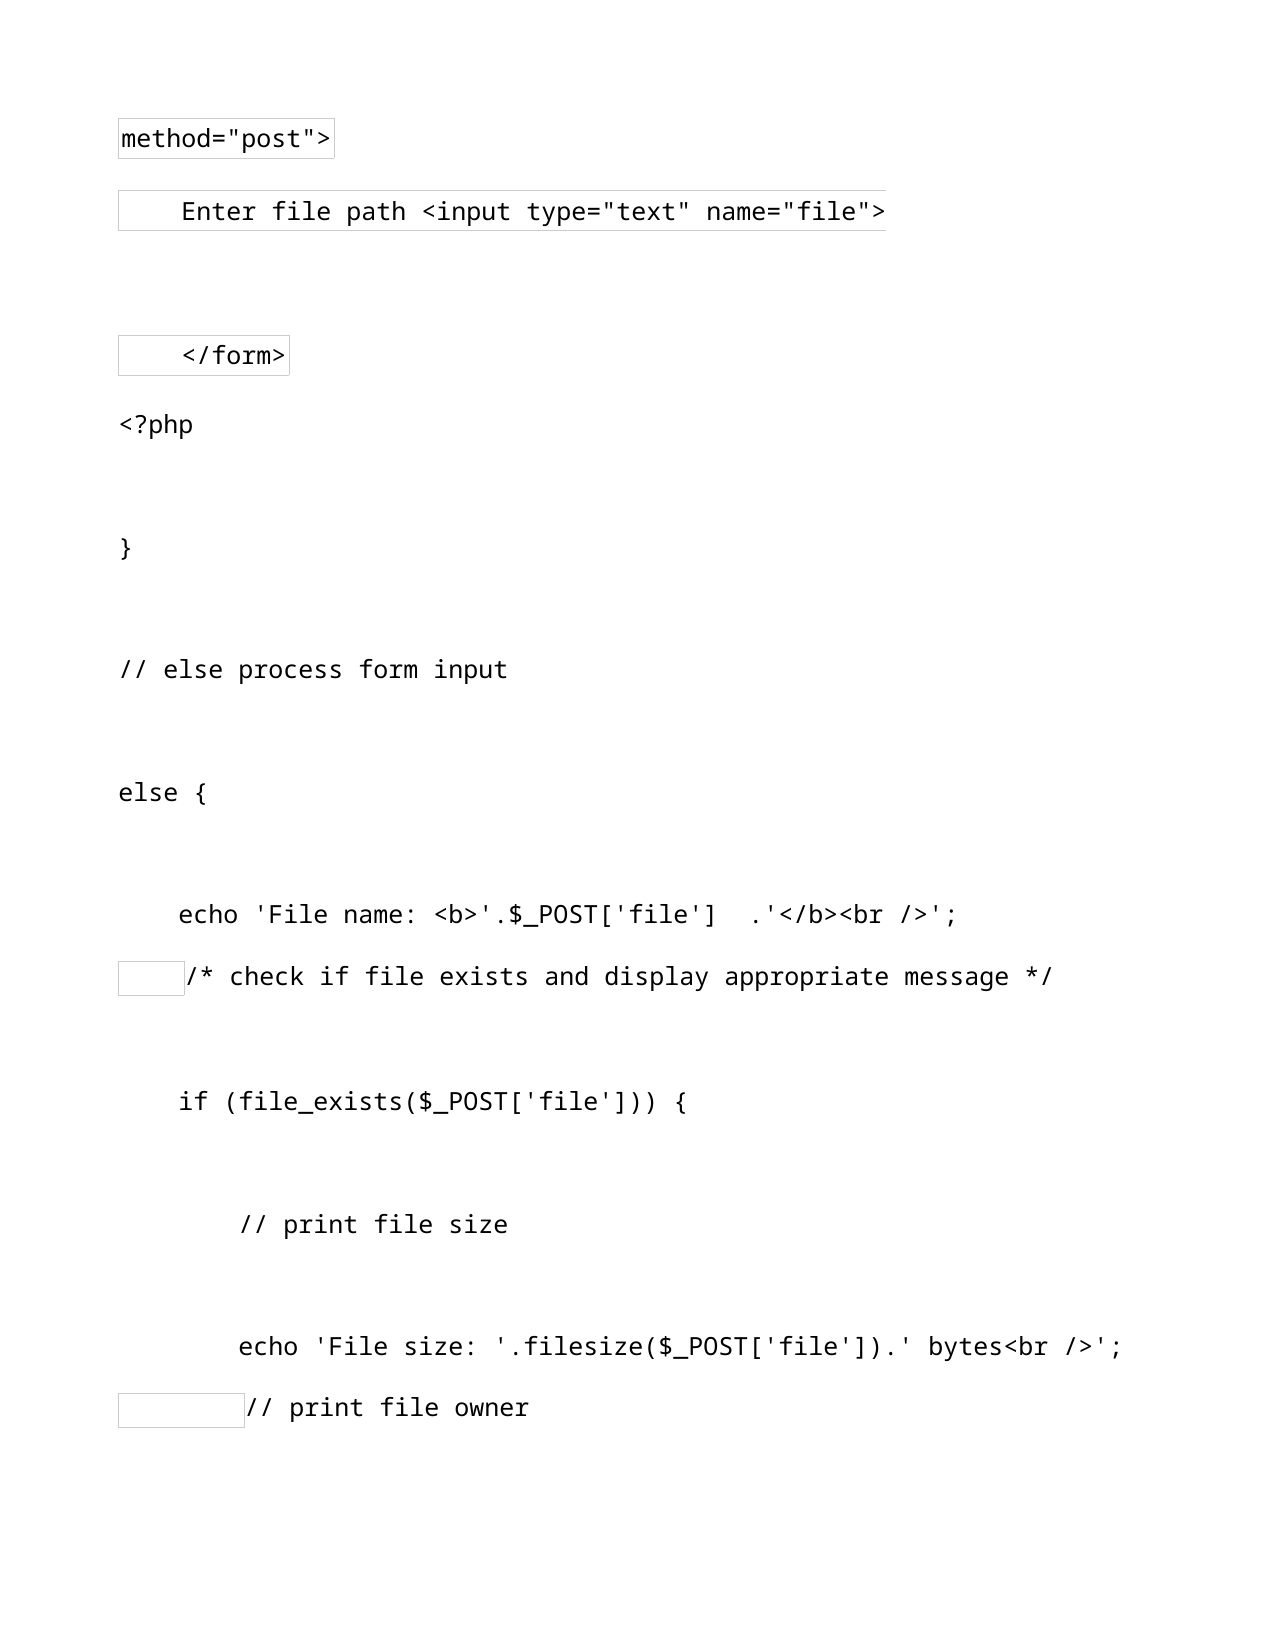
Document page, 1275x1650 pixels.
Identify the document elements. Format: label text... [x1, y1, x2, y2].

text <?php } // else process form input else { echo 'File name: <b>'.$_POST['file'] .'</b><br />'; [118, 407, 1157, 931]
text [335, 118, 1157, 158]
text // print file owner [118, 1390, 1157, 1489]
text /* check if file exists and display appropriate message */ if (file_exists($_POST['file'])) { // print file size echo 'File size: '.filesize($_POST['file']).' bytes<br />'; [118, 958, 1157, 1363]
text method="post"> [119, 119, 334, 158]
text Enter file path <input type="text" name="file"> </form> [118, 190, 1157, 375]
